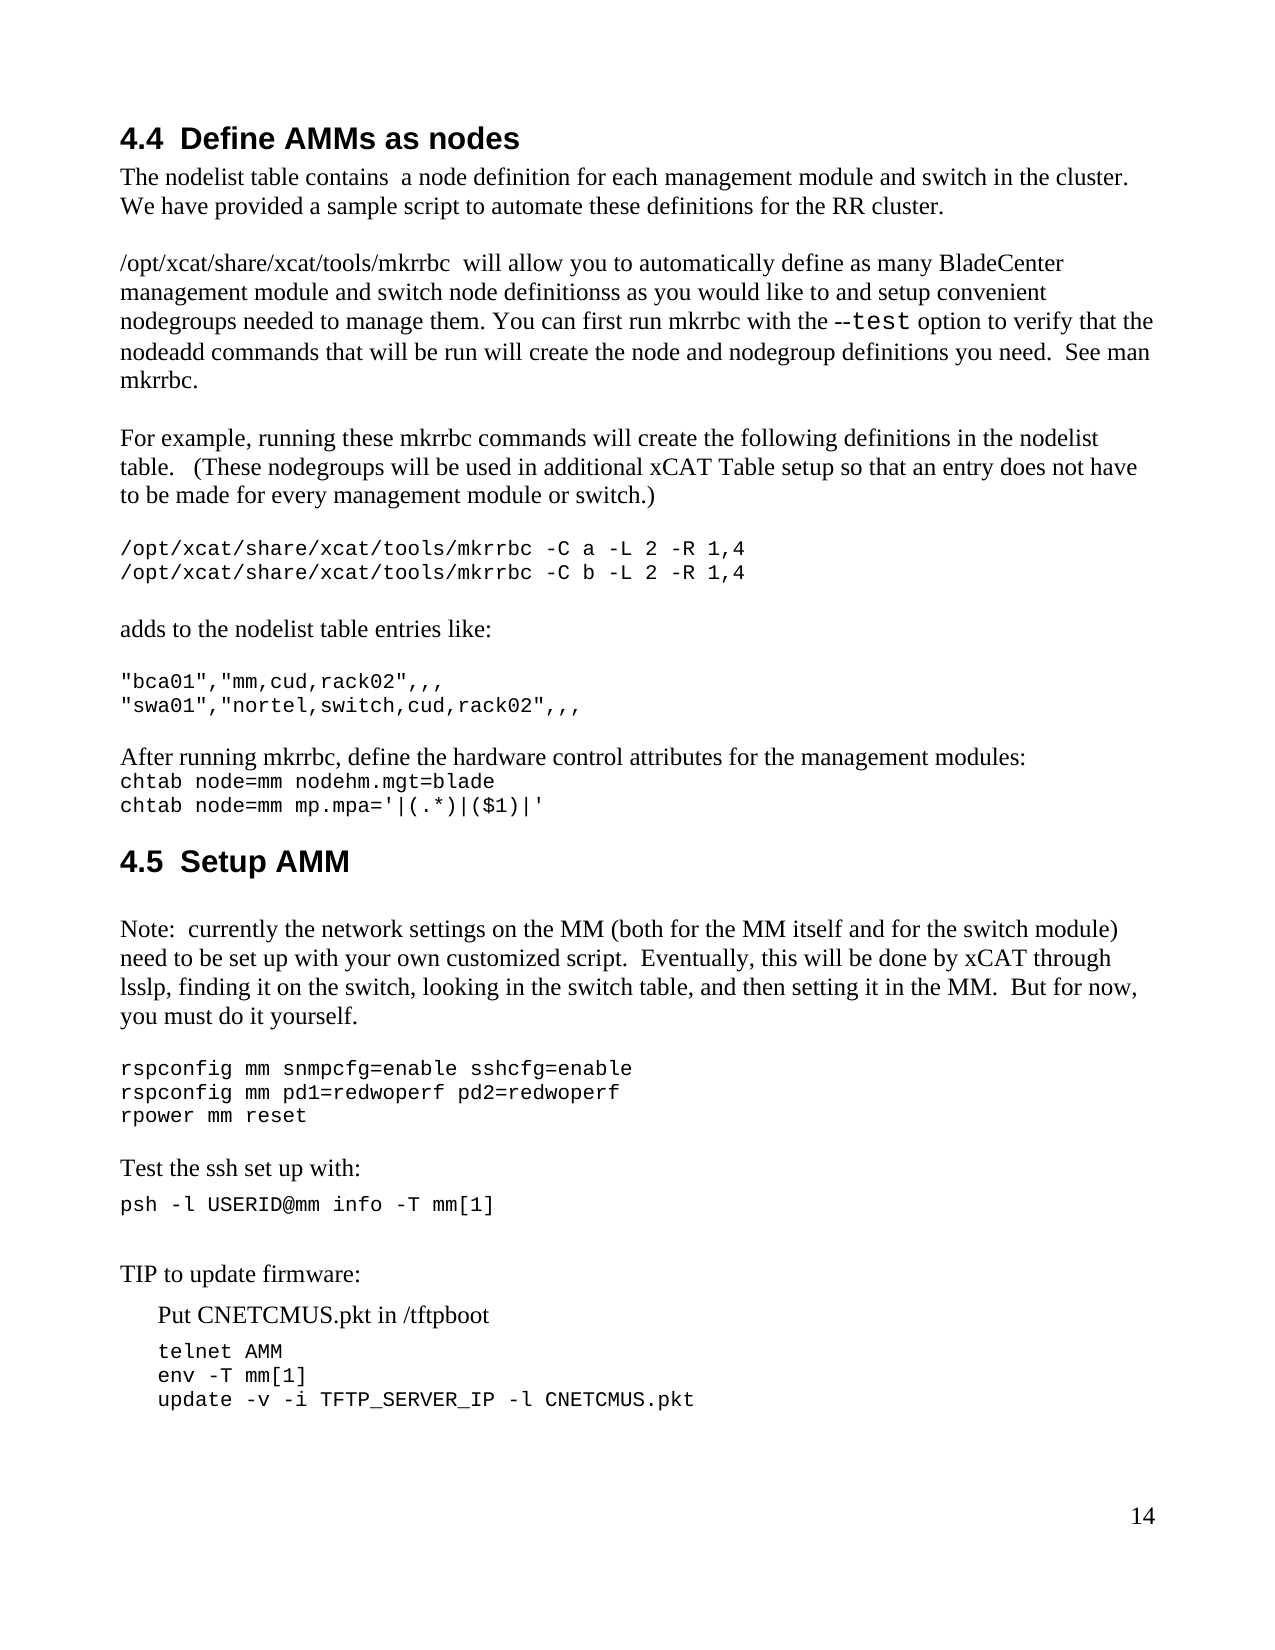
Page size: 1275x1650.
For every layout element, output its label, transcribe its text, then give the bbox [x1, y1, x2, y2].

text For example, running these mkrrbc commands will create the following definitions in the nodelist table. (These nodegroups will be used in additional xCAT Table setup so that an entry does not have to be made for every management module or switch.) [120, 423, 1155, 509]
text update -v -i TFTP_SERVER_IP -l CNETCMUS.pkt [157, 1389, 1155, 1412]
text "swa01","nortel,switch,cud,rack02",,, [120, 695, 1155, 719]
text The nodelist table contains a node definition for each management module and switch in the cluster. We have provided a sample script to automate these definitions for the RR cluster. [120, 162, 1155, 220]
subtitle Define AMMs as nodes [120, 120, 1155, 156]
text rpower mm reset [120, 1106, 1155, 1129]
subtitle Setup AMM [120, 843, 1155, 879]
text rspconfig mm pd1=redwoperf pd2=redwoperf [120, 1082, 1155, 1106]
text telnet AMM [157, 1341, 1155, 1365]
text chtab node=mm nodehm.mgt=blade [120, 771, 1155, 795]
text After running mkrrbc, define the hardware control attributes for the management modules: [120, 742, 1155, 771]
text chtab node=mm mp.mpa='|(.*)|($1)|' [120, 795, 1155, 818]
text /opt/xcat/share/xcat/tools/mkrrbc -C b -L 2 -R 1,4 [120, 562, 1155, 585]
text Test the ssh set up with: [120, 1153, 1155, 1182]
text psh -l USERID@mm info -T mm[1] [120, 1194, 1155, 1218]
text rspconfig mm snmpcfg=enable sshcfg=enable [120, 1058, 1155, 1082]
text /opt/xcat/share/xcat/tools/mkrrbc -C a -L 2 -R 1,4 [120, 538, 1155, 562]
text Put CNETCMUS.pkt in /tftpboot [157, 1300, 1155, 1329]
text /opt/xcat/share/xcat/tools/mkrrbc will allow you to automatically define as many BladeCenter management module and switch node definitionss as you would like to and setup convenient nodegroups needed to manage them. You can first run mkrrbc with the --test option to verify that the nodeadd commands that will be run will create the node and nodegroup definitions you need. See man mkrrbc. [120, 248, 1155, 394]
text Note: currently the network settings on the MM (both for the MM itself and for the switch module) need to be set up with your own customized script. Eventually, this will be done by xCAT through lsslp, finding it on the switch, looking in the switch table, and then setting it in the MM. But for now, you must do it yourself. [120, 914, 1155, 1029]
text adds to the nodelist table entries like: [120, 614, 1155, 643]
text env -T mm[1] [157, 1365, 1155, 1389]
text TIP to update firmware: [120, 1259, 1155, 1288]
text "bca01","mm,cud,rack02",,, [120, 672, 1155, 695]
